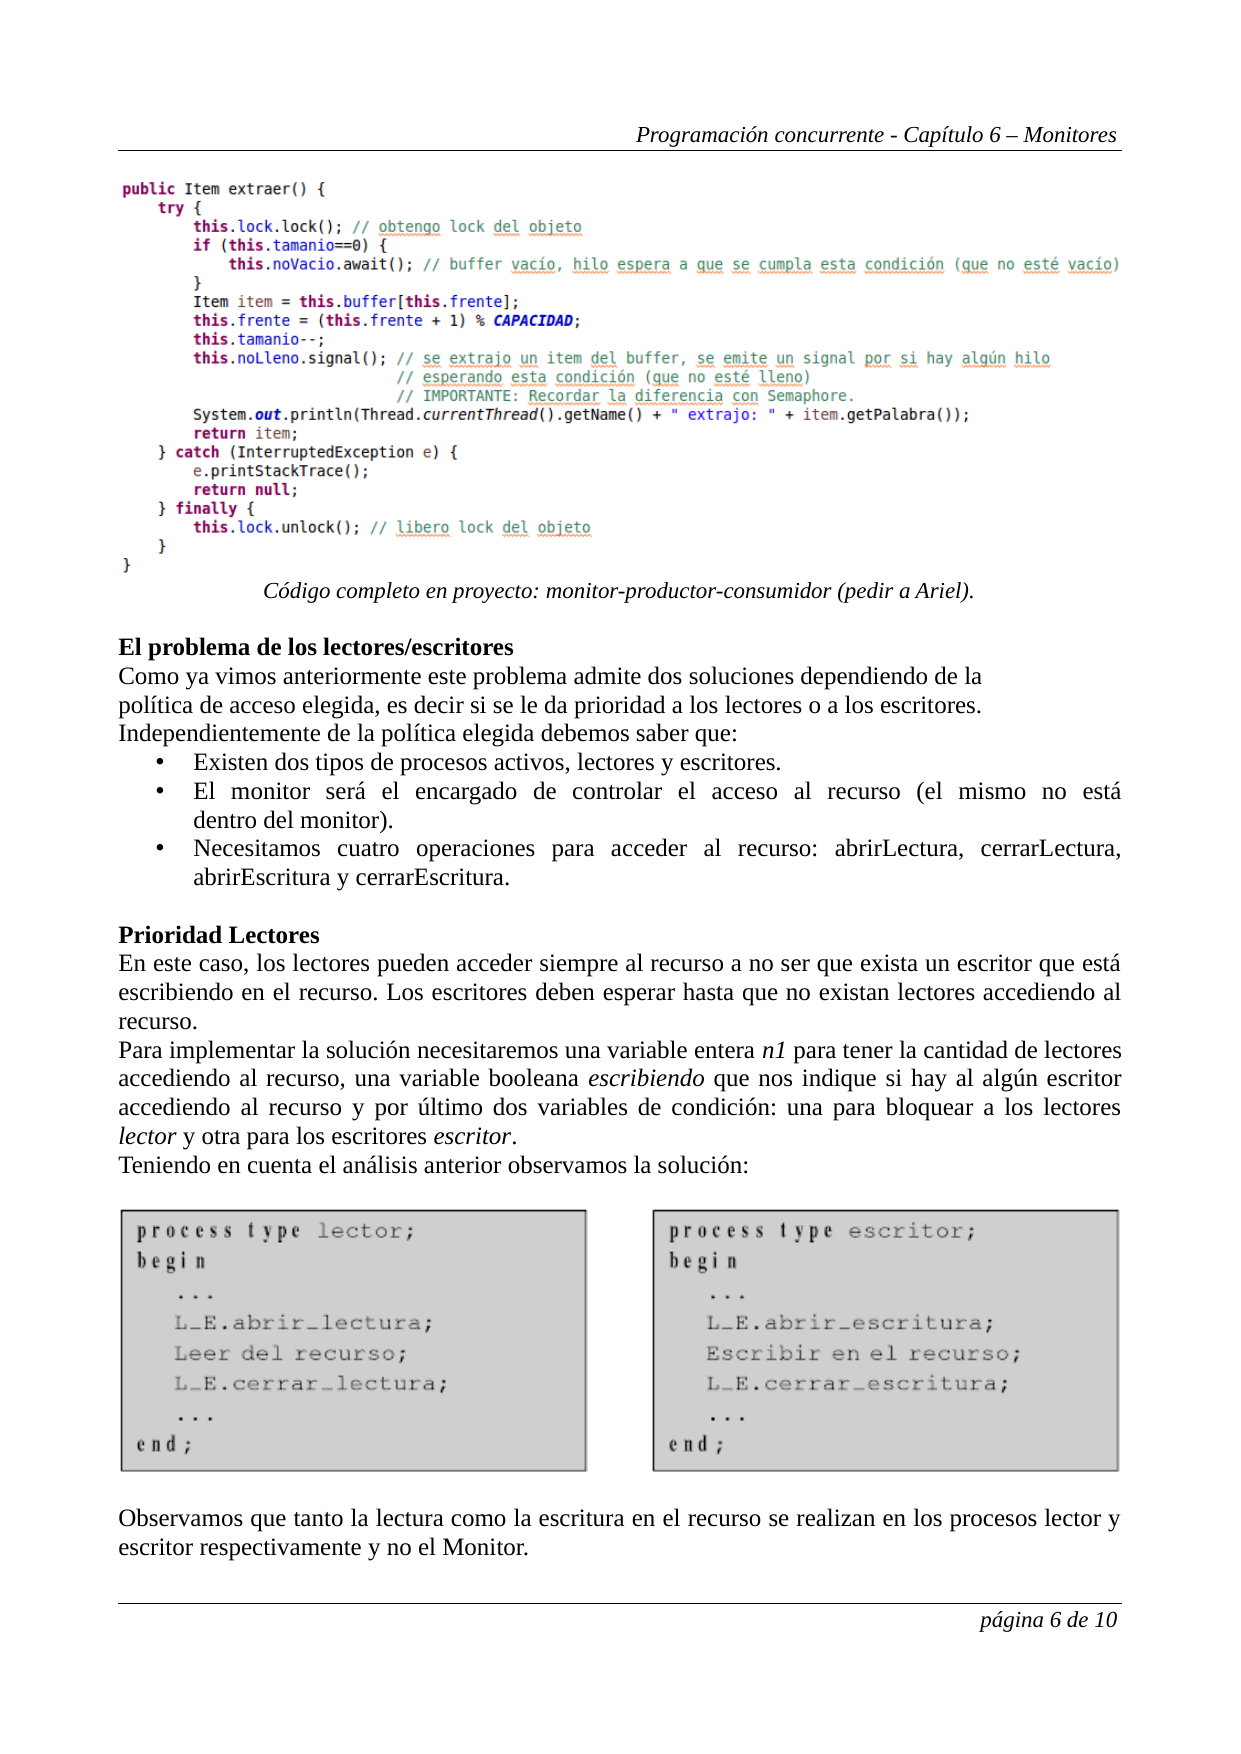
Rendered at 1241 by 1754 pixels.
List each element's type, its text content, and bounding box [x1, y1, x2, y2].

list Necesitamos cuatro operaciones para acceder al recurso: abrirLectura, cerrarLectura, abrirEscritura y cerrarEscritura. [156, 833, 1122, 891]
text Prioridad Lectores [118, 920, 1122, 948]
text Independientemente de la política elegida debemos saber que: [118, 718, 1122, 747]
picture [118, 1207, 1123, 1475]
list Existen dos tipos de procesos activos, lectores y escritores. [156, 747, 1122, 776]
text Código completo en proyecto: monitor-productor-consumidor (pedir a Ariel). [118, 578, 1122, 603]
text política de acceso elegida, es decir si se le da prioridad a los lectores o a los escritores. [118, 690, 1122, 718]
picture [118, 180, 1123, 578]
text Teniendo en cuenta el análisis anterior observamos la solución: [118, 1150, 1122, 1178]
list El monitor será el encargado de controlar el acceso al recurso (el mismo no está dentro del monitor). [156, 776, 1122, 833]
text Para implementar la solución necesitaremos una variable entera n1 para tener la cantidad de lectores accediendo al recurso, una variable booleana escribiendo que nos indique si hay al algún escritor accediendo al recurso y por último dos variables de condición: una para bloquear a los lectores lector y otra para los escritores escritor. [118, 1035, 1122, 1150]
text En este caso, los lectores pueden acceder siempre al recurso a no ser que exista un escritor que está escribiendo en el recurso. Los escritores deben esperar hasta que no existan lectores accediendo al recurso. [118, 948, 1122, 1035]
text Como ya vimos anteriormente este problema admite dos soluciones dependiendo de la [118, 661, 1122, 690]
text Observamos que tanto la lectura como la escritura en el recurso se realizan en los procesos lector y escritor respectivamente y no el Monitor. [118, 1475, 1122, 1561]
text El problema de los lectores/escritores [118, 632, 1122, 661]
